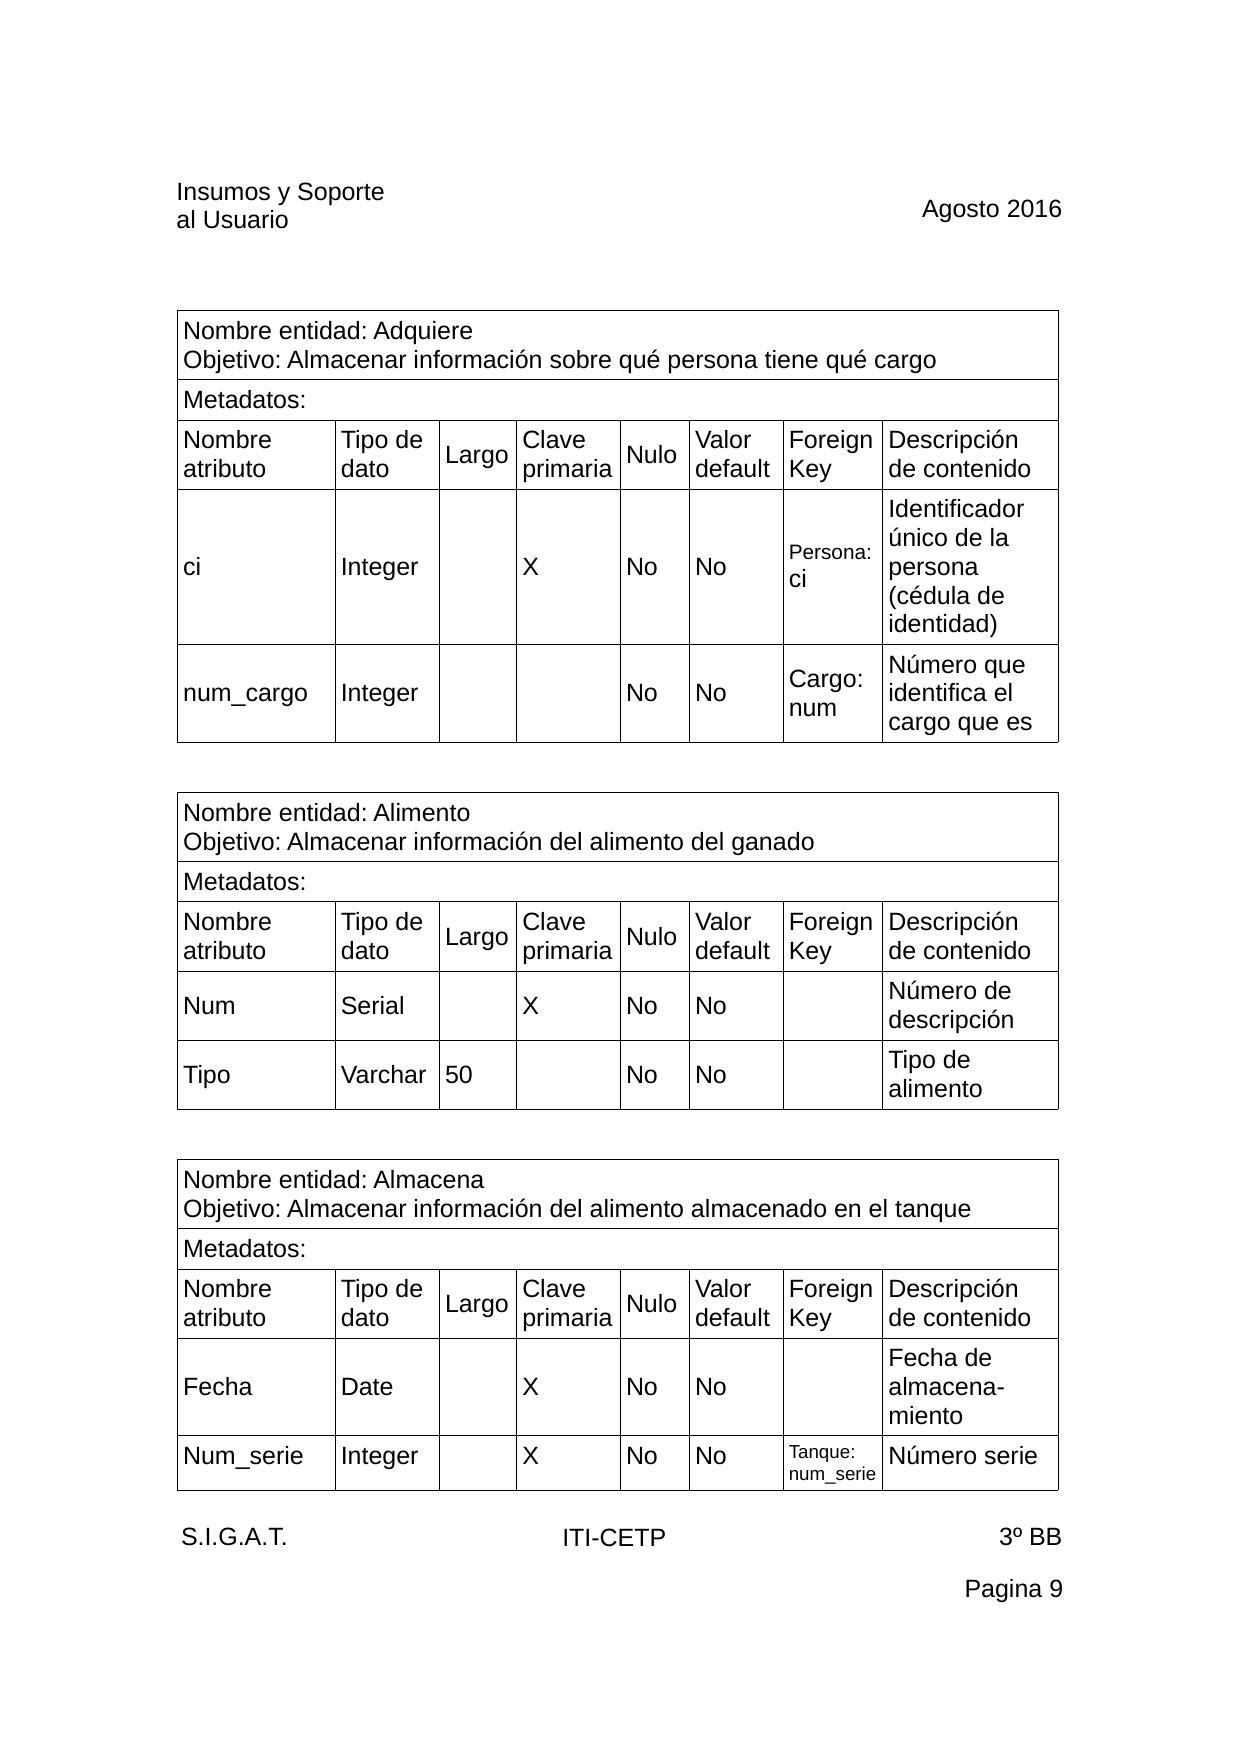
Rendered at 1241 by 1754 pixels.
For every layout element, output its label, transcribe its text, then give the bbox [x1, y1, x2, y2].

table_cell Nulo [621, 421, 689, 488]
table_cell Largo [440, 421, 516, 488]
table_cell No [621, 1436, 689, 1490]
table_cell ci [178, 490, 335, 644]
table_cell Descripción de contenido [883, 902, 1058, 971]
table_cell No [621, 490, 689, 644]
table_cell No [690, 1041, 783, 1109]
table_cell Tipo de dato [336, 902, 439, 971]
table_cell No [621, 1339, 689, 1435]
table_cell Clave primaria [517, 421, 620, 488]
table_cell Num_serie [178, 1436, 335, 1490]
table_cell Tipo de dato [336, 1270, 439, 1337]
table_cell Nulo [621, 1270, 689, 1337]
table_cell Largo [440, 1270, 516, 1337]
table_cell [440, 490, 516, 644]
table_cell Nulo [621, 902, 689, 971]
table_cell Clave primaria [517, 1270, 620, 1337]
table_cell Metadatos: [178, 380, 1058, 419]
table_cell No [690, 645, 783, 742]
table_cell Metadatos: [178, 1229, 1058, 1268]
table_cell Foreign Key [784, 1270, 882, 1337]
table_cell Metadatos: [178, 862, 1058, 901]
table_cell [440, 645, 516, 742]
table_cell Tanque: num_serie [784, 1436, 882, 1490]
table_cell Largo [440, 902, 516, 971]
table_cell 50 [440, 1041, 516, 1109]
table_cell Foreign Key [784, 421, 882, 488]
table_header Nombre entidad: Alimento Objetivo: Almacenar información del alimento del ganado [178, 793, 1058, 861]
table_header Nombre entidad: Adquiere Objetivo: Almacenar información sobre qué persona tiene qué cargo [178, 311, 1058, 379]
table_cell [440, 1436, 516, 1490]
table_cell Date [336, 1339, 439, 1435]
table_cell X [517, 972, 620, 1039]
table_cell Nombre atributo [178, 421, 335, 488]
table_cell Fecha de almacena- miento [883, 1339, 1058, 1435]
table_cell Serial [336, 972, 439, 1039]
table_cell [440, 972, 516, 1039]
table_cell Descripción de contenido [883, 421, 1058, 488]
table_cell num_cargo [178, 645, 335, 742]
table_cell Identificador único de la persona (cédula de identidad) [883, 490, 1058, 644]
table_cell [784, 1041, 882, 1109]
table_cell X [517, 490, 620, 644]
table_cell Número de descripción [883, 972, 1058, 1039]
table_cell Tipo [178, 1041, 335, 1109]
table_cell Integer [336, 1436, 439, 1490]
table_cell [440, 1339, 516, 1435]
table_cell No [621, 1041, 689, 1109]
table_cell Num [178, 972, 335, 1039]
table_cell No [690, 972, 783, 1039]
table_cell Integer [336, 645, 439, 742]
table_cell [517, 645, 620, 742]
table_cell [517, 1041, 620, 1109]
table_cell No [690, 1436, 783, 1490]
table_cell Valor default [690, 421, 783, 488]
table_cell Cargo: num [784, 645, 882, 742]
table_cell Tipo de dato [336, 421, 439, 488]
table_cell Valor default [690, 1270, 783, 1337]
table_cell Persona: ci [784, 490, 882, 644]
table_cell Nombre atributo [178, 902, 335, 971]
table_cell Clave primaria [517, 902, 620, 971]
table_cell No [690, 490, 783, 644]
table_cell No [690, 1339, 783, 1435]
table_header Nombre entidad: Almacena Objetivo: Almacenar información del alimento almacenado en el tanque [178, 1160, 1058, 1228]
table_cell [784, 1339, 882, 1435]
table_cell Número serie [883, 1436, 1058, 1490]
table_cell [784, 972, 882, 1039]
table_cell Integer [336, 490, 439, 644]
table_cell Nombre atributo [178, 1270, 335, 1337]
table_cell Foreign Key [784, 902, 882, 971]
table_cell Descripción de contenido [883, 1270, 1058, 1337]
table_cell X [517, 1436, 620, 1490]
table_cell Número que identifica el cargo que es [883, 645, 1058, 742]
table_cell Valor default [690, 902, 783, 971]
table_cell No [621, 972, 689, 1039]
table_cell Tipo de alimento [883, 1041, 1058, 1109]
table_cell X [517, 1339, 620, 1435]
table_cell Fecha [178, 1339, 335, 1435]
table_cell Varchar [336, 1041, 439, 1109]
table_cell No [621, 645, 689, 742]
